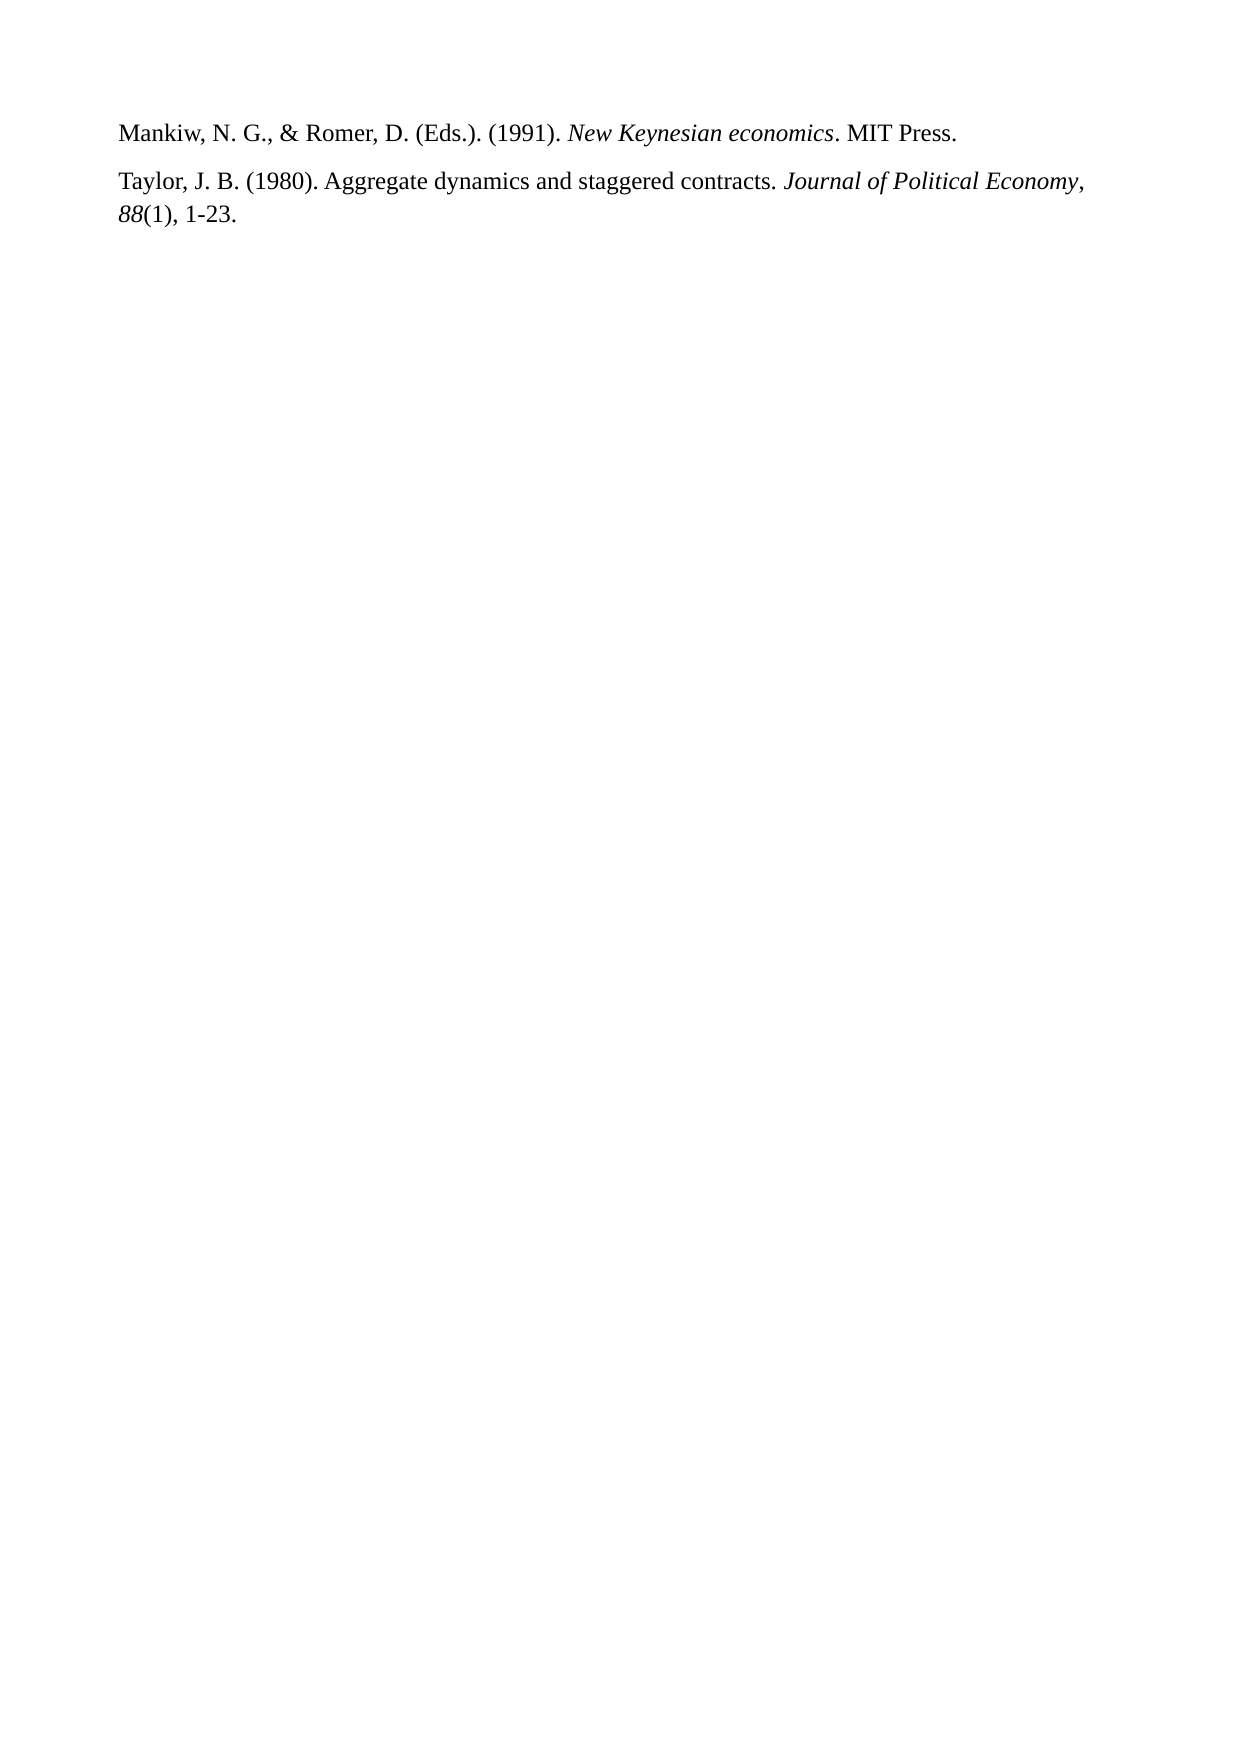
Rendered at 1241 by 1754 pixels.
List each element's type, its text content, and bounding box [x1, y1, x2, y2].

text Taylor, J. B. (1980). Aggregate dynamics and staggered contracts. Journal of Political Economy, 88(1), 1-23. [118, 166, 1122, 227]
text Mankiw, N. G., & Romer, D. (Eds.). (1991). New Keynesian economics. MIT Press. [118, 118, 1122, 147]
